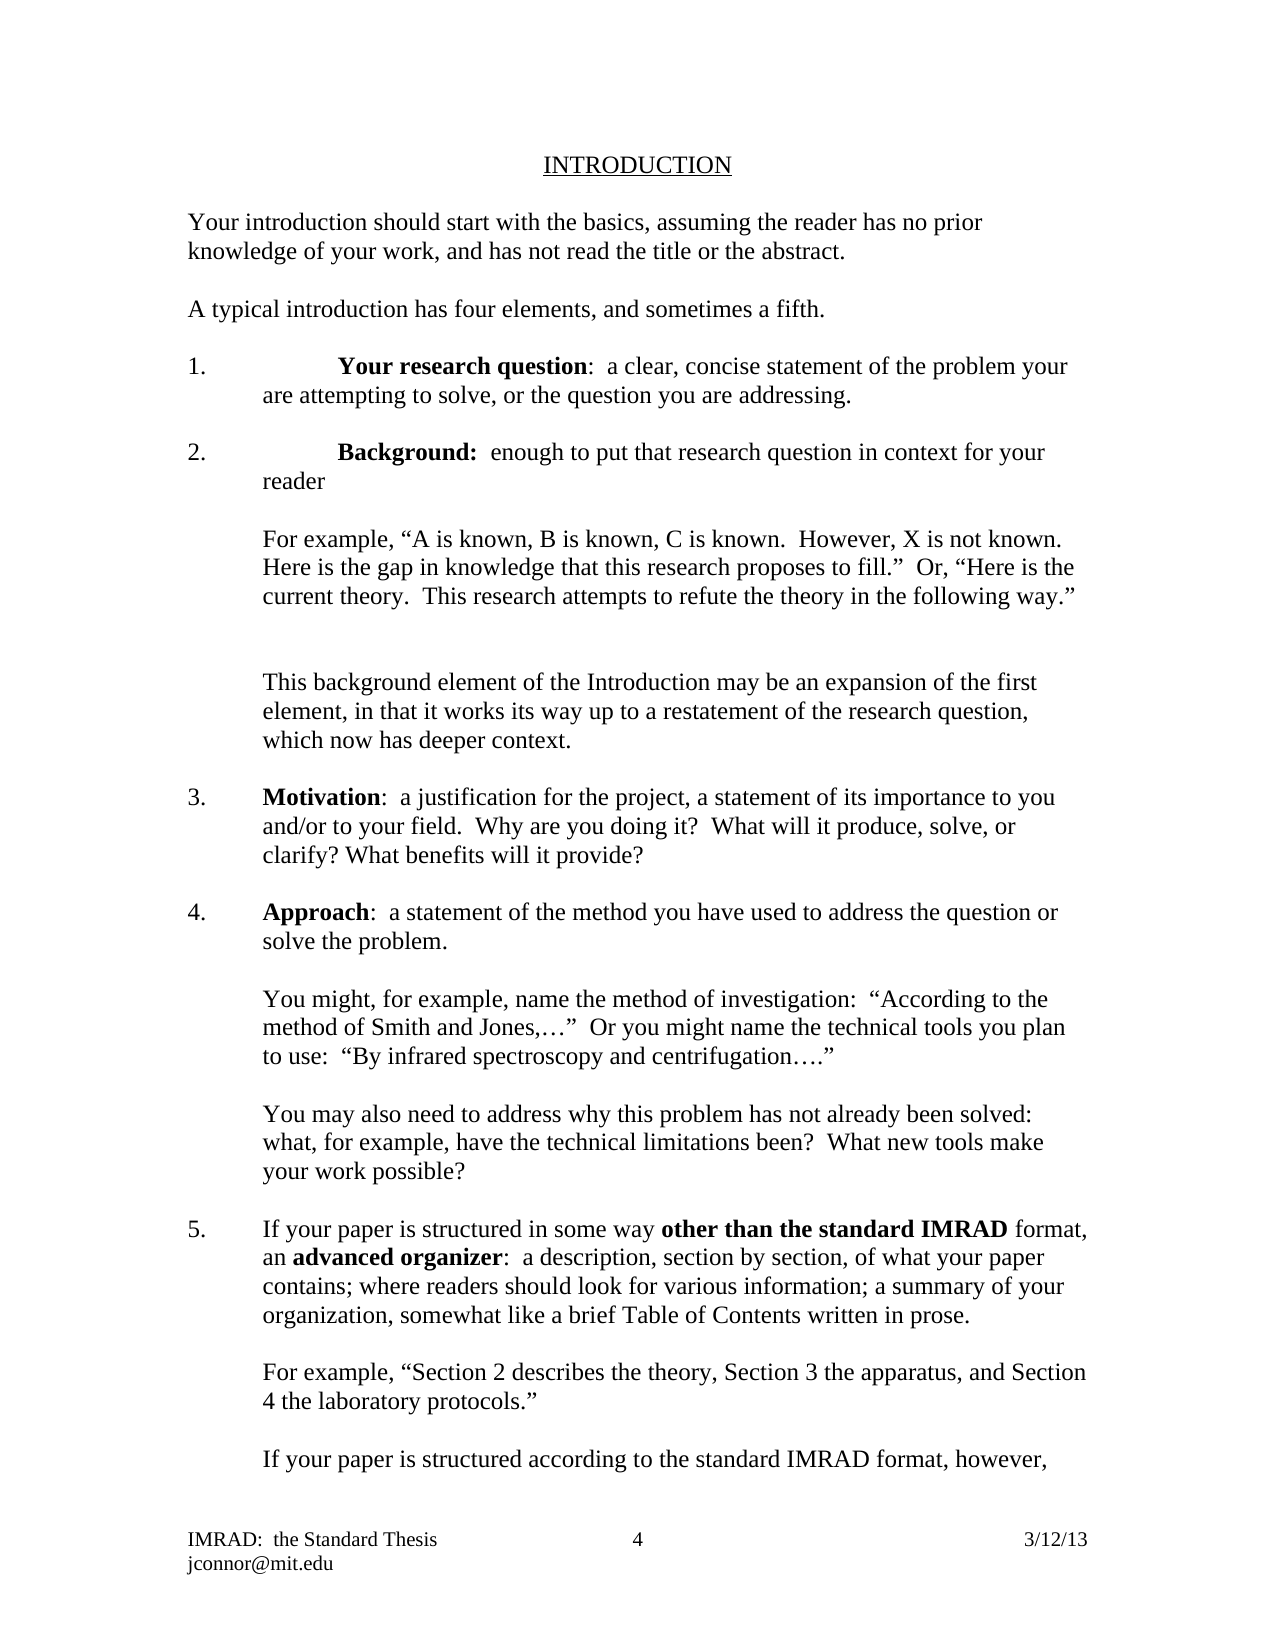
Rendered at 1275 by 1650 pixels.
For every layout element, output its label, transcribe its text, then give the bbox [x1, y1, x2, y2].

text Your introduction should start with the basics, assuming the reader has no prior knowledge of your work, and has not read the title or the abstract. [187, 207, 1087, 265]
text INTRODUCTION [187, 150, 1087, 179]
list Background: enough to put that research question in context for your reader For example, “A is known, B is known, C is known. However, X is not known. Here is the gap in knowledge that this research proposes to fill.” Or, “Here is the current theory. This research attempts to refute the theory in the following way.” This background element of the Introduction may be an expansion of the first element, in that it works its way up to a restatement of the research question, which now has deeper context. [187, 437, 1087, 754]
list Your research question: a clear, concise statement of the problem your are attempting to solve, or the question you are addressing. [187, 351, 1087, 409]
text 3. Motivation: a justification for the project, a statement of its importance to you and/or to your field. Why are you doing it? What will it produce, solve, or clarify? What benefits will it provide? [187, 782, 1087, 869]
text 4. Approach: a statement of the method you have used to address the question or solve the problem. You might, for example, name the method of investigation: “According to the method of Smith and Jones,…” Or you might name the technical tools you plan to use: “By infrared spectroscopy and centrifugation….” You may also need to address why this problem has not already been solved: what, for example, have the technical limitations been? What new tools make your work possible? [187, 897, 1087, 1185]
text A typical introduction has four elements, and sometimes a fifth. [187, 294, 1087, 322]
text 5. If your paper is structured in some way other than the standard IMRAD format, an advanced organizer: a description, section by section, of what your paper contains; where readers should look for various information; a summary of your organization, somewhat like a brief Table of Contents written in prose. For example, “Section 2 describes the theory, Section 3 the apparatus, and Section 4 the laboratory protocols.” If your paper is structured according to the standard IMRAD format, however, [187, 1214, 1087, 1472]
